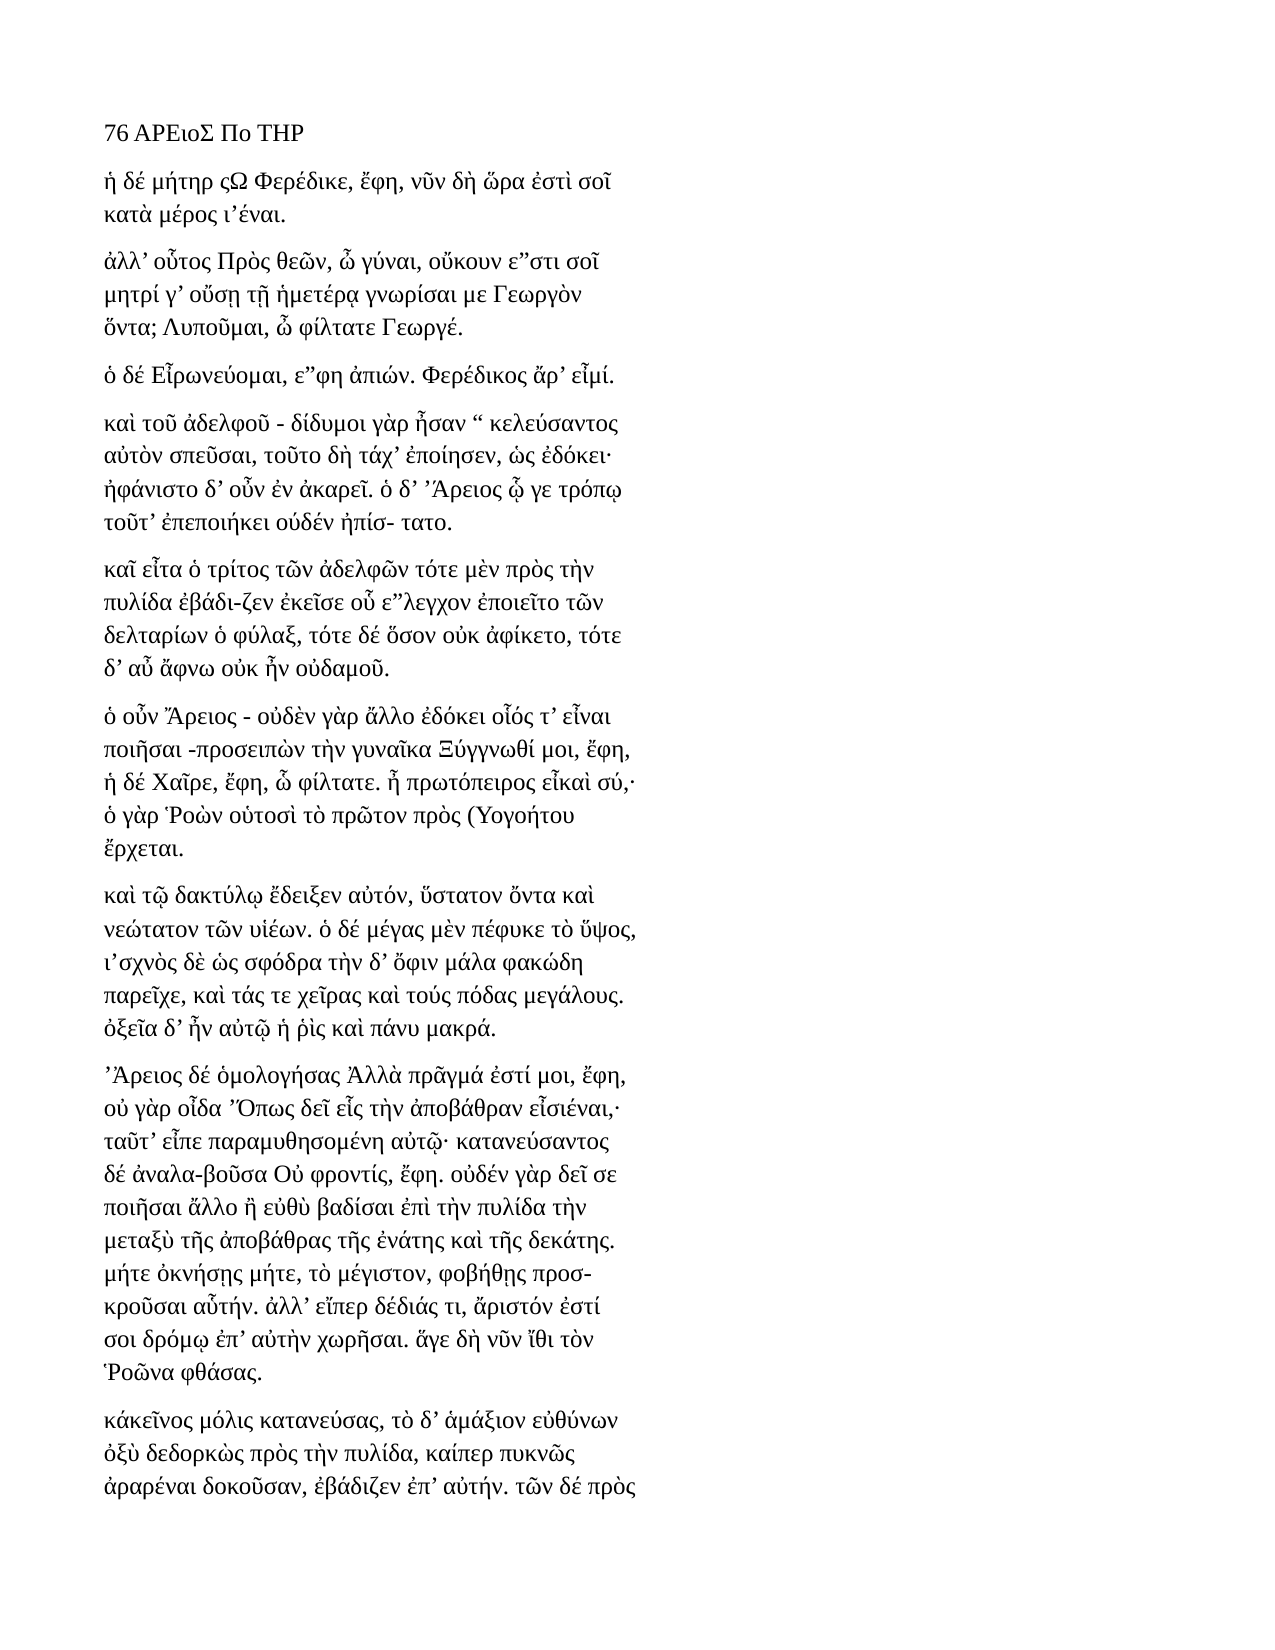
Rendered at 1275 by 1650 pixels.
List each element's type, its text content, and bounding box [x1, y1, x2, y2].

table_cell [638, 1405, 1157, 1500]
table_cell κάκεῖνος μόλις κατανεύσας, τὸ δ’ ἁμάξιον εὐθύνων ὀξὺ δεδορκὼς πρὸς τὴν πυλίδα, καίπερ πυκνῶς ἀραρέναι δοκοῦσαν, ἐβάδιζεν ἐπ’ αὐτήν. τῶν δέ πρὸς [104, 1405, 637, 1500]
table_cell ’Ἀρειος δέ ὁμολογήσας Ἀλλὰ πρᾶγμά ἐστί μοι, ἔφη, οὐ γὰρ οἶδα ’Όπως δεῖ εἷς τὴν ἀποβάθραν εἶσιέναι,· ταῦτ’ εἶπε παραμυθησομένη αὐτῷ· κατανεύσαντος δέ ἀναλα-βοῦσα Οὐ φροντίς, ἔφη. οὐδέν γὰρ δεῖ σε ποιῆσαι ἄλλο ἢ εὐθὺ βαδίσαι ἐπὶ τὴν πυλίδα τὴν μεταξὺ τῆς ἀποβάθρας τῆς ἐνάτης καὶ τῆς δεκάτης. μήτε ὀκνήσῃς μήτε, τὸ μέγιστον, φοβήθῃς προσ-κροῦσαι αὗτήν. ἀλλ’ εἴπερ δέδιάς τι, ἄριστόν ἐστί σοι δρόμῳ ἐπ’ αὐτὴν χωρῆσαι. ἅγε δὴ νῦν ἴθι τὸν Ῥοῶνα φθάσας. [104, 1060, 637, 1405]
table_cell ἡ δέ μήτηρ ςΩ Φερέδικε, ἔφη, νῦν δὴ ὥρα ἐστὶ σοῖ κατὰ μέρος ι’έναι. [104, 166, 637, 246]
table_cell [638, 408, 1157, 554]
table_cell [638, 701, 1157, 881]
table_cell καὶ τῷ δακτύλῳ ἔδειξεν αὐτόν, ὕστατον ὄντα καὶ νεώτατον τῶν υἱέων. ὁ δέ μέγας μὲν πέφυκε τὸ ὕψος, ι’σχνὸς δὲ ὡς σφόδρα τὴν δ’ ὄφιν μάλα φακώδη παρεῖχε, καὶ τάς τε χεῖρας καὶ τούς πόδας μεγάλους. ὀξεῖα δ’ ἦν αὐτῷ ἡ ῥὶς καὶ πάνυ μακρά. [104, 881, 637, 1060]
table_cell [638, 360, 1157, 408]
table_cell ἀλλ’ οὗτος Πρὸς θεῶν, ὦ γύναι, οὔκουν ε”στι σοῖ μητρί γ’ οὔσῃ τῇ ἡμετέρᾳ γνωρίσαι με Γεωργὸν ὅντα; Λυποῦμαι, ὦ φίλτατε Γεωργέ. [104, 246, 637, 360]
table_cell [638, 246, 1157, 360]
table_cell καὶ τοῦ ἀδελφοῦ - δίδυμοι γὰρ ἦσαν “ κελεύσαντος αὐτὸν σπεῦσαι, τοῦτο δὴ τάχ’ ἐποίησεν, ὡς ἐδόκει· ἠφάνιστο δ’ οὖν ἐν ἀκαρεῖ. ὁ δ’ ’Άρειος ᾧ γε τρόπῳ τοῦτ’ ἐπεποιήκει ούδέν ἠπίσ- τατο. [104, 408, 637, 554]
table_cell [638, 554, 1157, 701]
table_cell [638, 166, 1157, 246]
table_cell καῖ εἶτα ὁ τρίτος τῶν ἀδελφῶν τότε μὲν πρὸς τὴν πυλίδα ἐβάδι-ζεν ἐκεῖσε οὗ ε”λεγχον ἐποιεῖτο τῶν δελταρίων ὁ φύλαξ, τότε δέ ὅσον οὐκ ἀφίκετο, τότε δ’ αὖ ἄφνω οὐκ ἦν οὐδαμοῦ. [104, 554, 637, 701]
table_cell [638, 881, 1157, 1060]
table_cell [638, 1060, 1157, 1405]
table_cell [638, 118, 1157, 166]
table_cell 76 ΑΡΕιοΣ Πο ΤΗΡ [104, 118, 637, 166]
table_cell ὁ οὖν Ἄρειος - οὐδὲν γὰρ ἄλλο ἐδόκει οἷός τ’ εἶναι ποιῆσαι -προσειπὼν τὴν γυναῖκα Ξύγγνωθί μοι, ἔφη, ἡ δέ Χαῖρε, ἔφη, ὧ φίλτατε. ἦ πρωτόπειρος εἶκαὶ σύ,· ὁ γὰρ Ῥοὼν οὑτοσὶ τὸ πρῶτον πρὸς (Υογοήτου ἔρχεται. [104, 701, 637, 881]
table_cell ὁ δέ Εἶρωνεύομαι, ε”φη ἀπιών. Φερέδικος ἄρ’ εἶμί. [104, 360, 637, 408]
